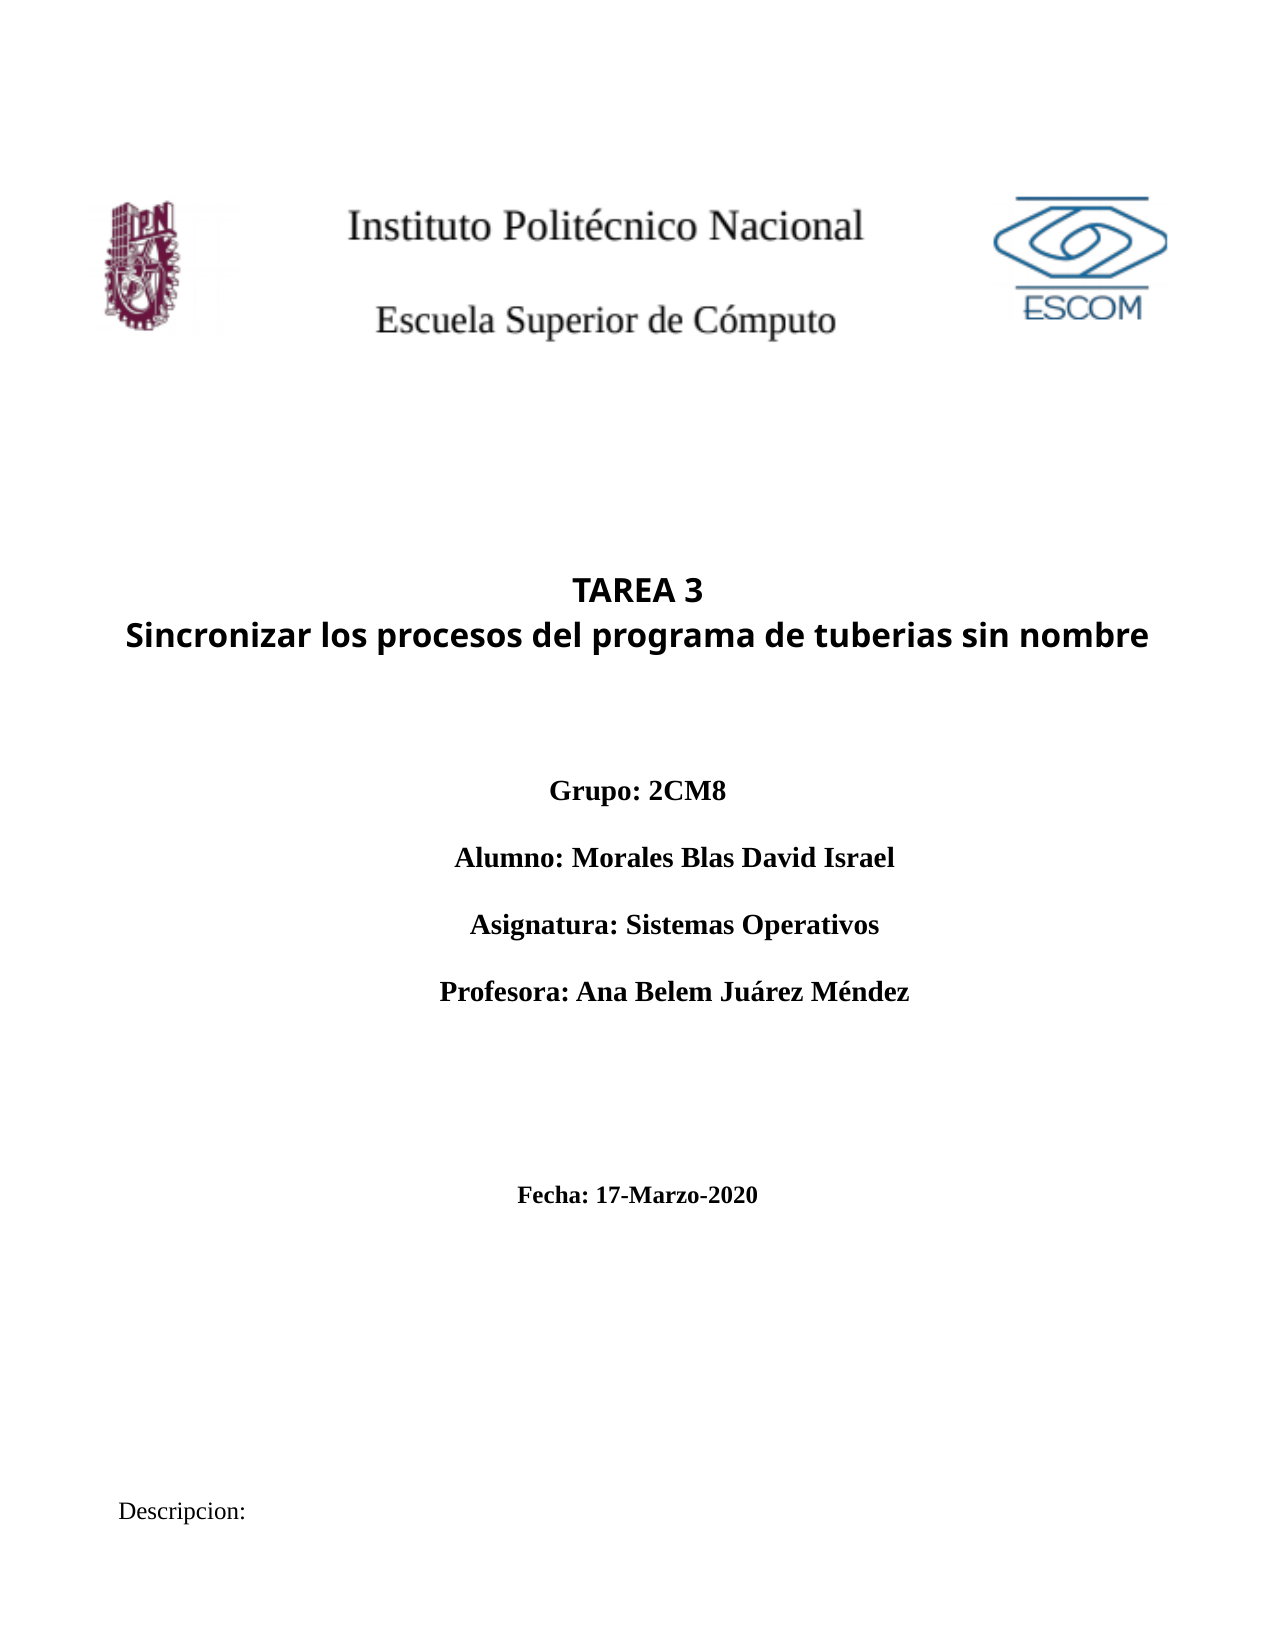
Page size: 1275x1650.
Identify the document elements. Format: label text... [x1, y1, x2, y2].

text TAREA 3 [118, 567, 1157, 612]
text Profesora: Ana Belem Juárez Méndez [118, 974, 1157, 1007]
text Fecha: 17-Marzo-2020 [118, 1180, 1157, 1209]
text Alumno: Morales Blas David Israel [118, 840, 1157, 873]
picture [87, 165, 1208, 407]
text Grupo: 2CM8 [118, 773, 1157, 806]
text Descripcion: [118, 1496, 1157, 1525]
text Asignatura: Sistemas Operativos [118, 907, 1157, 940]
text Sincronizar los procesos del programa de tuberias sin nombre [118, 612, 1157, 658]
